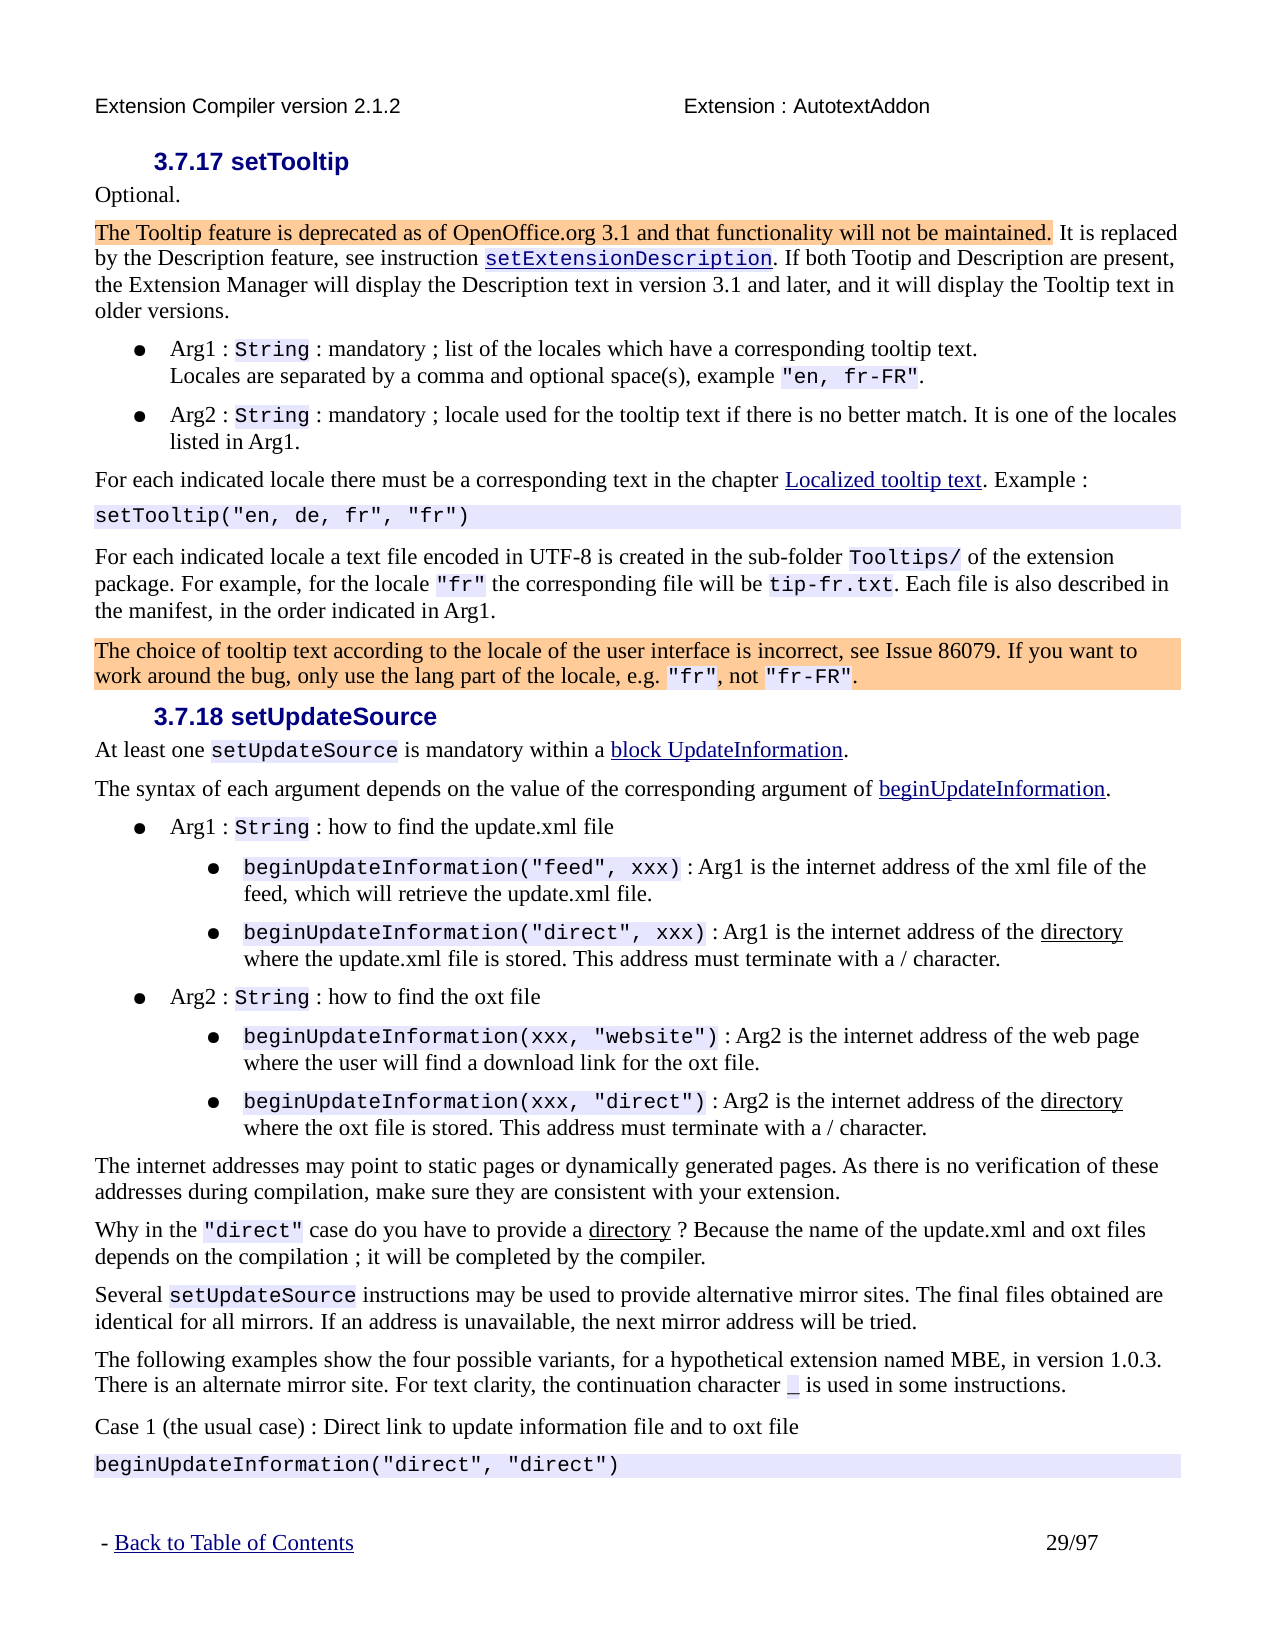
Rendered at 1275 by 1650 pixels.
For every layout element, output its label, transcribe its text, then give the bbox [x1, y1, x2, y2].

subtitle setTooltip [153, 147, 1181, 176]
text Optional. [94, 181, 1181, 207]
text Case 1 (the usual case) : Direct link to update information file and to oxt file [94, 1414, 1181, 1439]
list Arg2 : String : how to find the oxt file [132, 983, 1181, 1011]
text The Tooltip feature is deprecated as of OpenOffice.org 3.1 and that functionality will not be maintained. It is replaced by the Description feature, see instruction setExtensionDescription. If both Tootip and Description are present, the Extension Manager will display the Description text in version 3.1 and later, and it will display the Tooltip text in older versions. [94, 219, 1181, 323]
list beginUpdateInformation(xxx, "website") : Arg2 is the internet address of the web page where the user will find a download link for the oxt file. [206, 1023, 1181, 1076]
list Arg1 : String : how to find the update.xml file [132, 814, 1181, 841]
text For each indicated locale a text file encoded in UTF-8 is created in the sub-folder Tooltips/ of the extension package. For example, for the locale "fr" the corresponding file will be tip-fr.txt. Each file is also described in the manifest, in the order indicated in Arg1. [94, 543, 1181, 623]
text Why in the "direct" case do you have to provide a directory ? Because the name of the update.xml and oxt files depends on the compilation ; it will be completed by the compiler. [94, 1217, 1181, 1269]
list Arg1 : String : mandatory ; list of the locales which have a corresponding tooltip text. Locales are separated by a comma and optional space(s), example "en, fr-FR". [132, 336, 1181, 389]
list beginUpdateInformation(xxx, "direct") : Arg2 is the internet address of the directory where the oxt file is stored. This address must terminate with a / character. [206, 1088, 1181, 1141]
list beginUpdateInformation("feed", xxx) : Arg1 is the internet address of the xml file of the feed, which will retrieve the update.xml file. [206, 853, 1181, 906]
text The choice of tooltip text according to the locale of the user interface is incorrect, see Issue 86079. If you want to work around the bug, only use the lang part of the locale, e.g. "fr", not "fr-FR". [94, 638, 1181, 690]
text setTooltip("en, de, fr", "fr") [94, 505, 1181, 529]
text The following examples show the four possible variants, for a hypothetical extension named MBE, in version 1.0.3. There is an alternate mirror site. For text clarity, the continuation character _ is used in some instructions. [94, 1347, 1181, 1399]
text The internet addresses may point to static pages or dynamically generated pages. As there is no verification of these addresses during compilation, make sure they are consistent with your extension. [94, 1153, 1181, 1204]
text The syntax of each argument depends on the value of the corresponding argument of beginUpdateInformation. [94, 776, 1181, 802]
list beginUpdateInformation("direct", xxx) : Arg1 is the internet address of the directory where the update.xml file is stored. This address must terminate with a / character. [206, 918, 1181, 971]
text For each indicated locale there must be a corresponding text in the chapter Localized tooltip text. Example : [94, 467, 1181, 492]
list Arg2 : String : mandatory ; locale used for the tooltip text if there is no better match. It is one of the locales listed in Arg1. [132, 402, 1181, 454]
text At least one setUpdateSource is mandatory within a block UpdateInformation. [94, 737, 1181, 763]
text beginUpdateInformation("direct", "direct") [94, 1454, 1181, 1478]
subtitle setUpdateSource [153, 703, 1181, 731]
text Several setUpdateSource instructions may be used to provide alternative mirror sites. The final files obtained are identical for all mirrors. If an address is unavailable, the next mirror address will be tried. [94, 1282, 1181, 1334]
